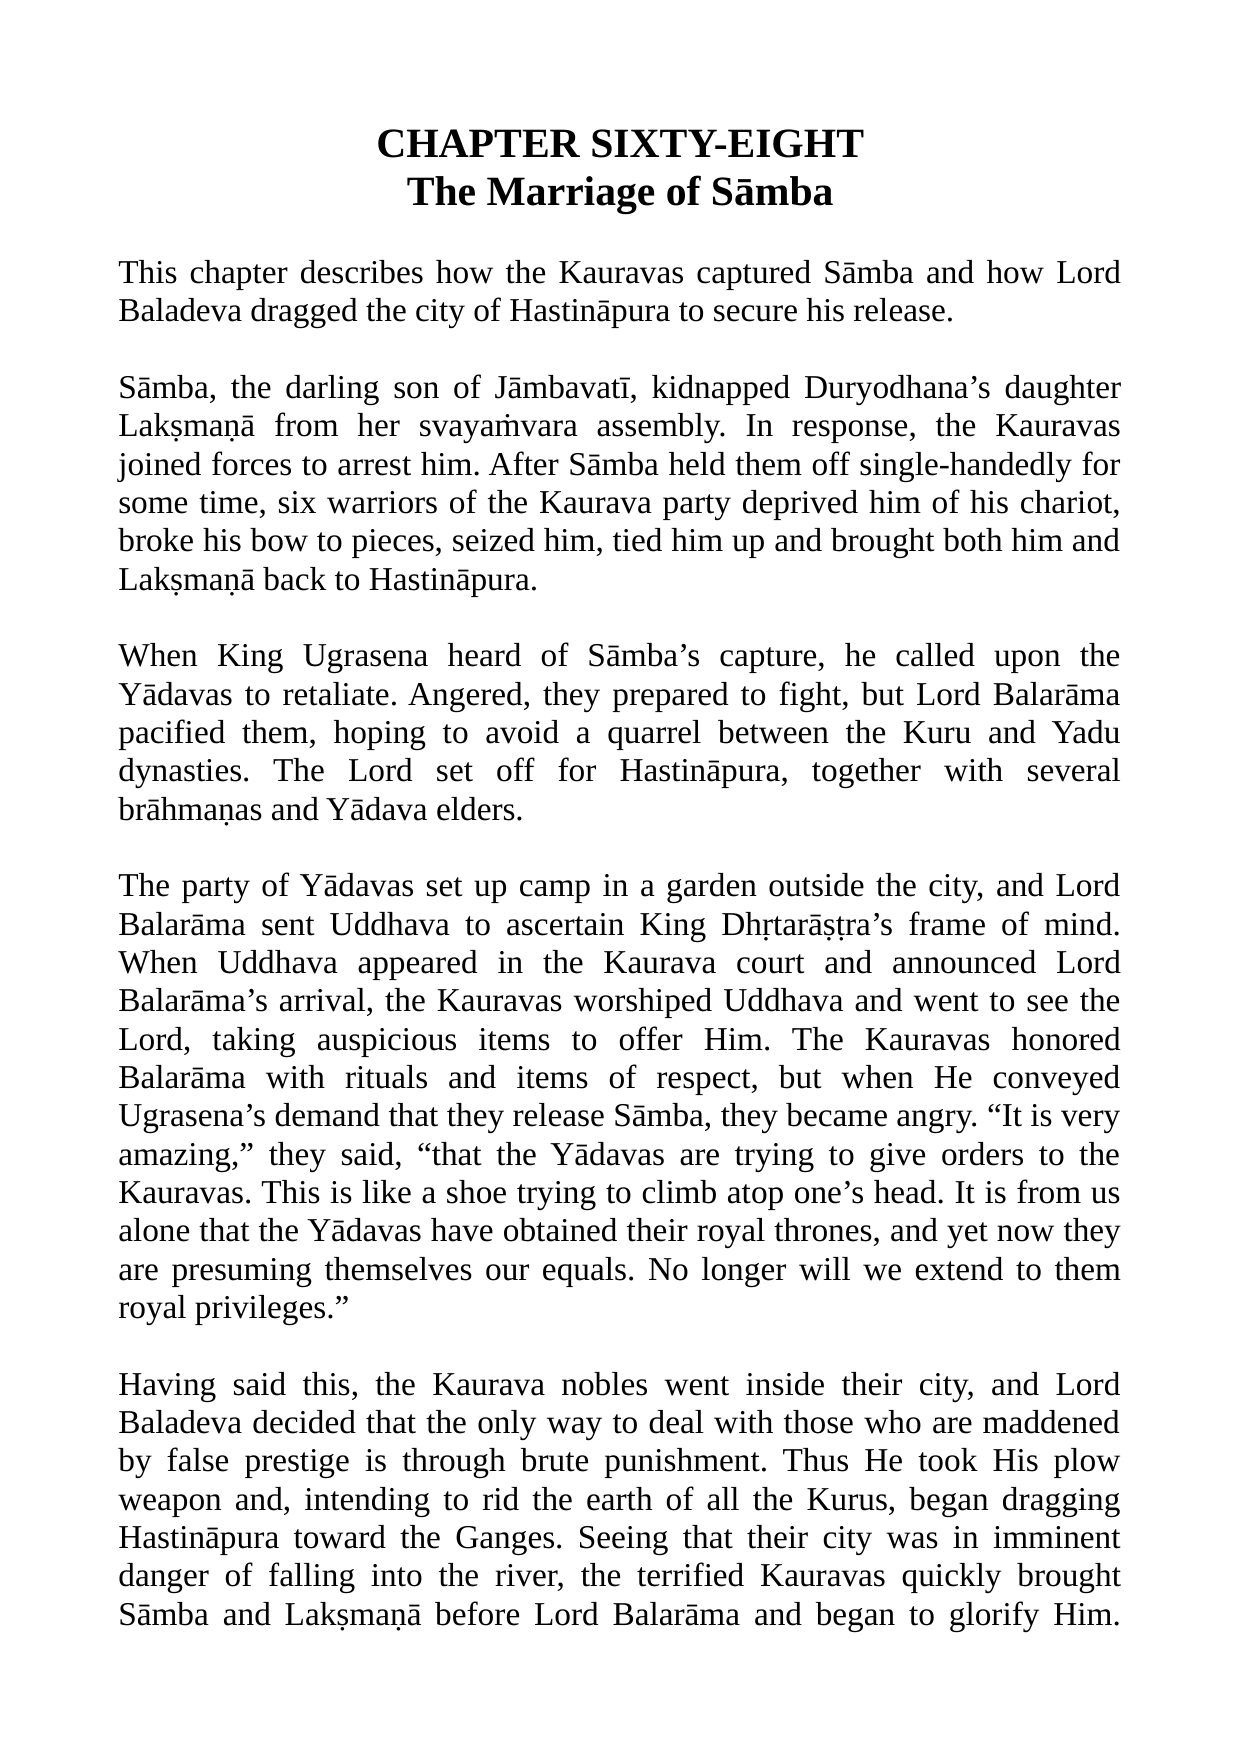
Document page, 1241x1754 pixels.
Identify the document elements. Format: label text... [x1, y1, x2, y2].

text CHAPTER SIXTY-EIGHT [118, 118, 1122, 166]
text Having said this, the Kaurava nobles went inside their city, and Lord Baladeva decided that the only way to deal with those who are maddened by false prestige is through brute punishment. Thus He took His plow weapon and, intending to rid the earth of all the Kurus, began dragging Hastināpura toward the Ganges. Seeing that their city was in imminent danger of falling into the river, the terrified Kauravas quickly brought Sāmba and Lakṣmaṇā before Lord Balarāma and began to glorify Him. [118, 1364, 1122, 1632]
text This chapter describes how the Kauravas captured Sāmba and how Lord Baladeva dragged the city of Hastināpura to secure his release. [118, 252, 1122, 329]
text Sāmba, the darling son of Jāmbavatī, kidnapped Duryodhana’s daughter Lakṣmaṇā from her svayaṁvara assembly. In response, the Kauravas joined forces to arrest him. After Sāmba held them off single-handedly for some time, six warriors of the Kaurava party deprived him of his chariot, broke his bow to pieces, seized him, tied him up and brought both him and Lakṣmaṇā back to Hastināpura. [118, 367, 1122, 597]
text When King Ugrasena heard of Sāmba’s capture, he called upon the Yādavas to retaliate. Angered, they prepared to fight, but Lord Balarāma pacified them, hoping to avoid a quarrel between the Kuru and Yadu dynasties. The Lord set off for Hastināpura, together with several brāhmaṇas and Yādava elders. [118, 636, 1122, 827]
text The party of Yādavas set up camp in a garden outside the city, and Lord Balarāma sent Uddhava to ascertain King Dhṛtarāṣṭra’s frame of mind. When Uddhava appeared in the Kaurava court and announced Lord Balarāma’s arrival, the Kauravas worshiped Uddhava and went to see the Lord, taking auspicious items to offer Him. The Kauravas honored Balarāma with rituals and items of respect, but when He conveyed Ugrasena’s demand that they release Sāmba, they became angry. “It is very amazing,” they said, “that the Yādavas are trying to give orders to the Kauravas. This is like a shoe trying to climb atop one’s head. It is from us alone that the Yādavas have obtained their royal thrones, and yet now they are presuming themselves our equals. No longer will we extend to them royal privileges.” [118, 866, 1122, 1326]
text The Marriage of Sāmba [118, 166, 1122, 214]
